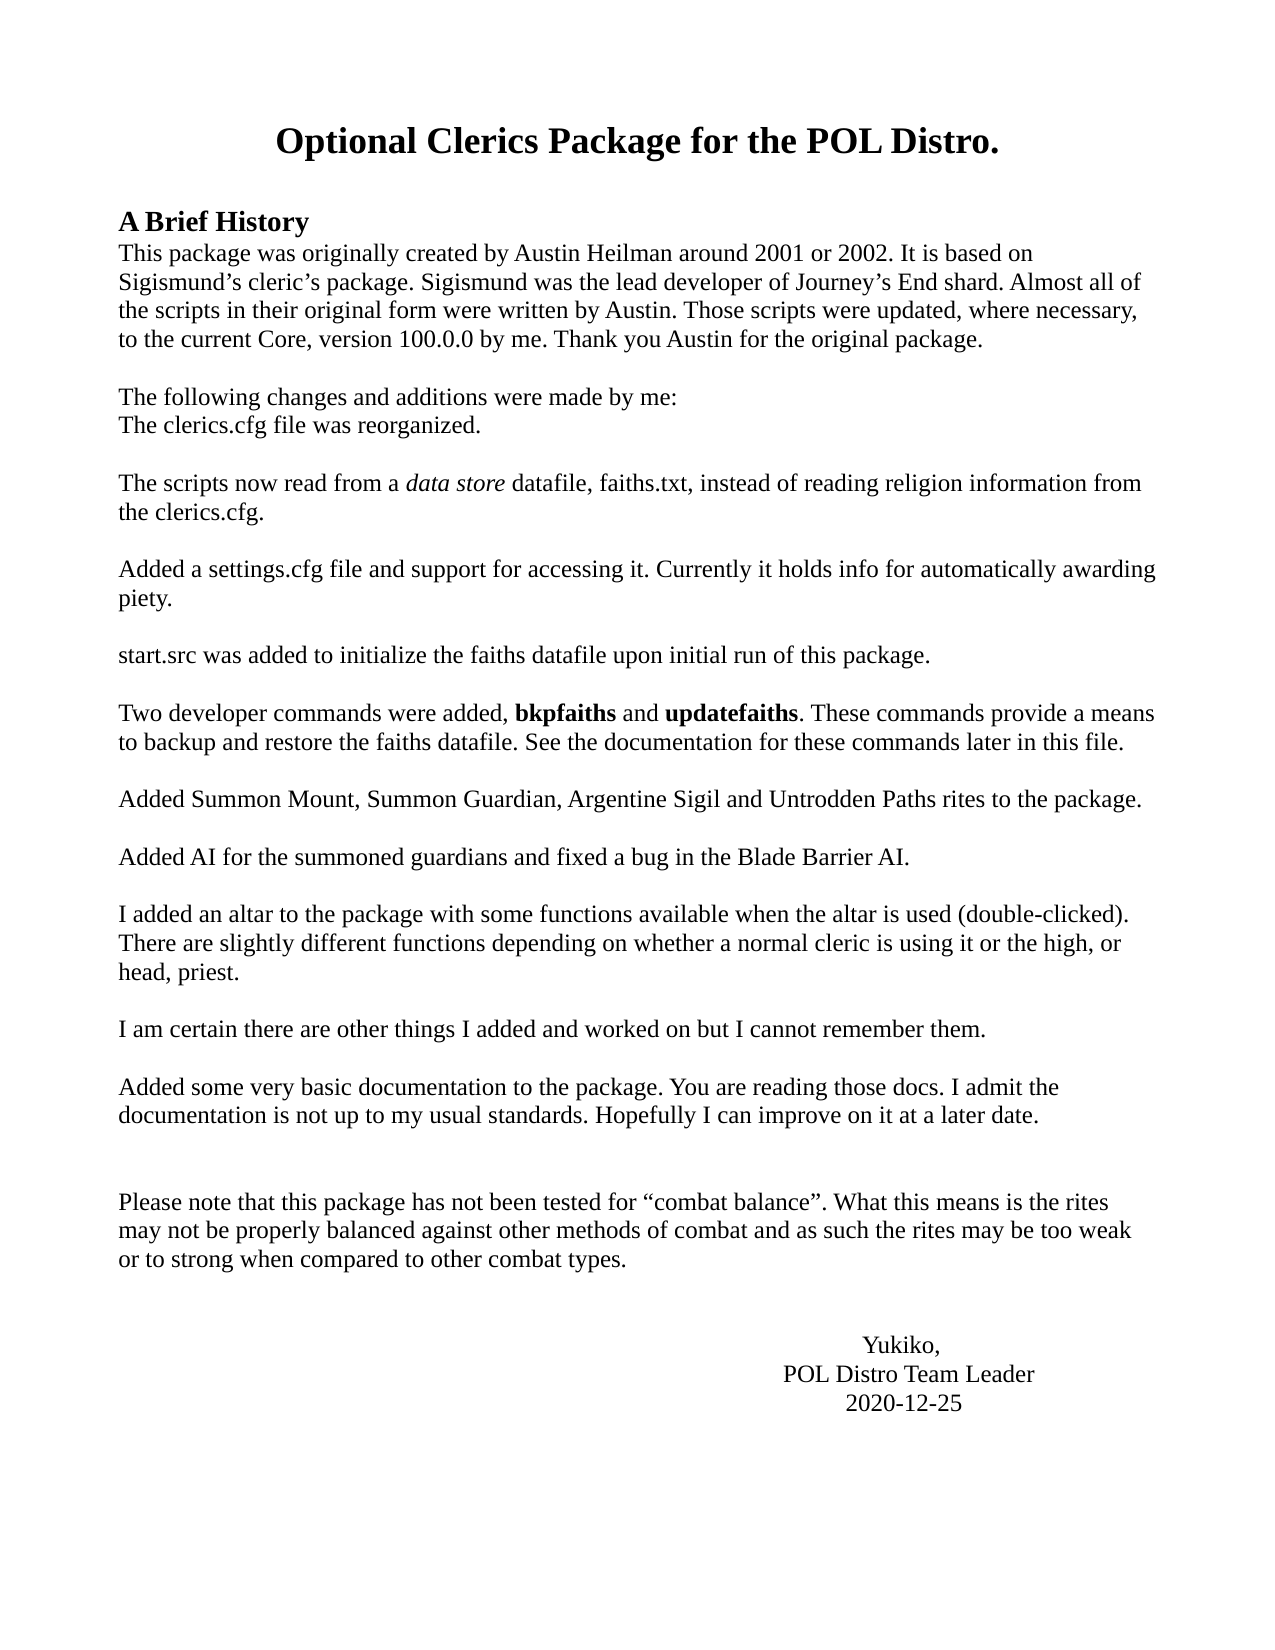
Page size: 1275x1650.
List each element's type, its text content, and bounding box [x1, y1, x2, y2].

text Added AI for the summoned guardians and fixed a bug in the Blade Barrier AI. [118, 842, 1157, 870]
text Added some very basic documentation to the package. You are reading those docs. I admit the documentation is not up to my usual standards. Hopefully I can improve on it at a later date. [118, 1072, 1157, 1129]
text Added a settings.cfg file and support for accessing it. Currently it holds info for automatically awarding piety. [118, 554, 1157, 612]
text The clerics.cfg file was reorganized. [118, 410, 1157, 439]
text I added an altar to the package with some functions available when the altar is used (double-clicked). There are slightly different functions depending on whether a normal cleric is using it or the high, or head, priest. [118, 899, 1157, 985]
text start.src was added to initialize the faiths datafile upon initial run of this package. [118, 640, 1157, 669]
text Yukiko, [118, 1330, 1157, 1359]
text This package was originally created by Austin Heilman around 2001 or 2002. It is based on Sigismund’s cleric’s package. Sigismund was the lead developer of Journey’s End shard. Almost all of the scripts in their original form were written by Austin. Those scripts were updated, where necessary, to the current Core, version 100.0.0 by me. Thank you Austin for the original package. [118, 238, 1157, 353]
text 2020-12-25 [118, 1388, 1157, 1417]
text Please note that this package has not been tested for “combat balance”. What this means is the rites may not be properly balanced against other methods of combat and as such the rites may be too weak or to strong when compared to other combat types. [118, 1187, 1157, 1273]
text The following changes and additions were made by me: [118, 382, 1157, 410]
text I am certain there are other things I added and worked on but I cannot remember them. [118, 1014, 1157, 1043]
text Optional Clerics Package for the POL Distro. [118, 118, 1157, 161]
text POL Distro Team Leader [118, 1359, 1157, 1388]
text The scripts now read from a data store datafile, faiths.txt, instead of reading religion information from the clerics.cfg. [118, 468, 1157, 525]
text A Brief History [118, 204, 1157, 238]
text Two developer commands were added, bkpfaiths and updatefaiths. These commands provide a means to backup and restore the faiths datafile. See the documentation for these commands later in this file. [118, 698, 1157, 755]
text Added Summon Mount, Summon Guardian, Argentine Sigil and Untrodden Paths rites to the package. [118, 784, 1157, 813]
